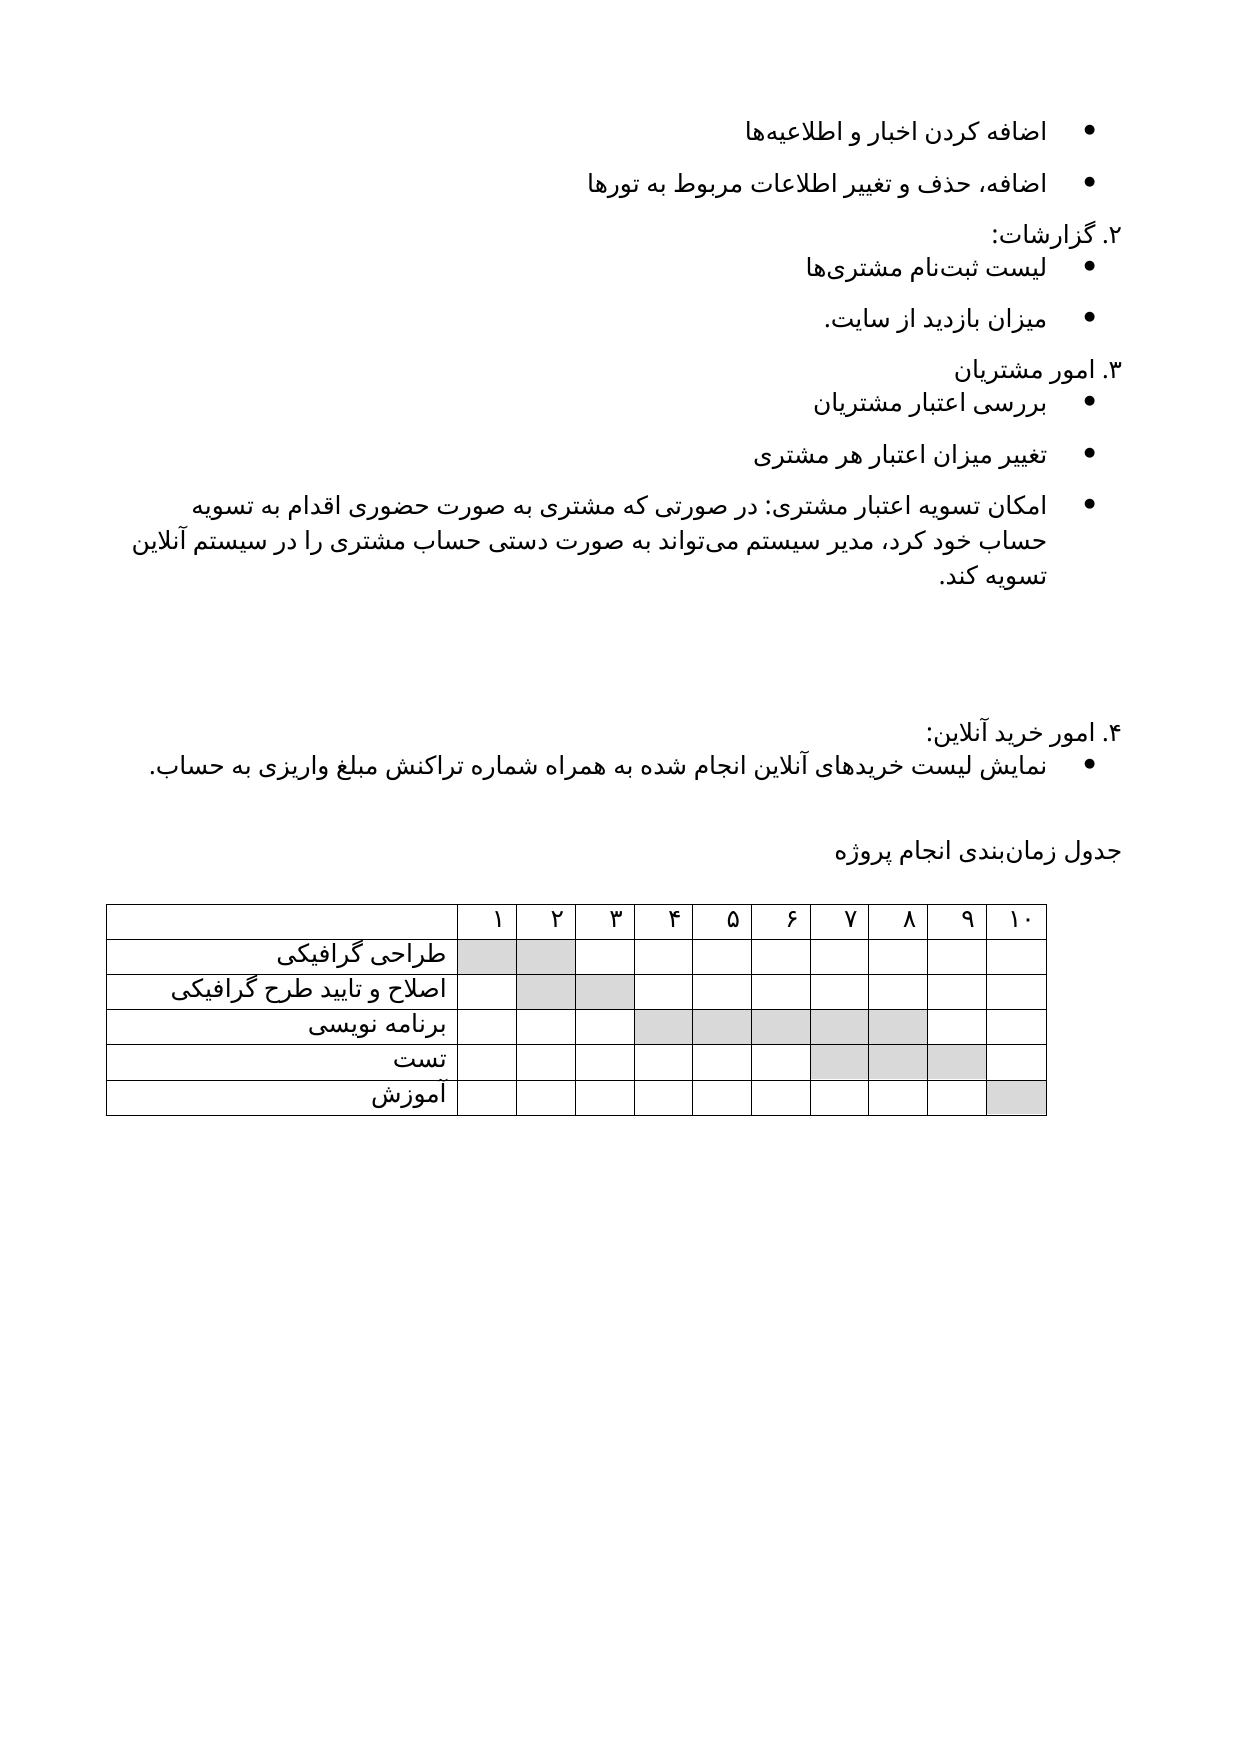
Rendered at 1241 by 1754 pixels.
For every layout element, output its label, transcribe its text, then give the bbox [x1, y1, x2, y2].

table_cell برنامه نویسی [107, 1010, 457, 1044]
table_cell [987, 975, 1046, 1009]
table_cell [458, 1081, 516, 1114]
table_cell [811, 1010, 868, 1044]
table_cell [458, 975, 516, 1009]
table_cell [987, 1010, 1046, 1044]
text ۲. گزارشات: [118, 221, 1122, 254]
table_cell [928, 1081, 986, 1114]
table_cell [693, 1045, 751, 1079]
table_cell اصلاح و تایید طرح گرافیکی [107, 975, 457, 1009]
table_cell [752, 1045, 810, 1079]
table_cell [928, 1045, 986, 1079]
table_cell [576, 1045, 634, 1079]
table_header ۷ [811, 905, 868, 939]
list اضافه کردن اخبار و اطلاعیه‌ها [118, 118, 1084, 151]
table_cell [576, 1081, 634, 1114]
table_cell [693, 940, 751, 974]
table_cell [576, 940, 634, 974]
table_cell [458, 1045, 516, 1079]
list امکان تسویه اعتبار مشتری: در صورتی که مشتری به صورت حضوری اقدام به تسویه حساب خود کرد،‌ مدیر سیستم می‌تواند به صورت دستی حساب مشتری را در سیستم آنلاین تسویه کند. [118, 492, 1084, 594]
table_cell [517, 1045, 575, 1079]
table_cell [869, 1010, 927, 1044]
table_cell [635, 1045, 692, 1079]
table_header ۱۰ [987, 905, 1046, 939]
table_cell [928, 1010, 986, 1044]
table_cell [635, 1010, 692, 1044]
text جدول زمان‌بندی انجام پروژه [118, 837, 1122, 870]
table_cell [869, 975, 927, 1009]
list میزان بازدید از سایت. [118, 305, 1084, 338]
table_cell [635, 1081, 692, 1114]
list لیست ثبت‌نام مشتری‌ها [118, 254, 1084, 286]
table_header ۸ [869, 905, 927, 939]
table_cell [987, 940, 1046, 974]
table_cell [928, 940, 986, 974]
table_cell [811, 1045, 868, 1079]
table_cell [987, 1081, 1046, 1114]
table_cell [811, 940, 868, 974]
table_cell [869, 940, 927, 974]
table_cell [869, 1045, 927, 1079]
table_cell تست [107, 1045, 457, 1079]
table_cell [635, 940, 692, 974]
table_cell [517, 940, 575, 974]
table_header ۹ [928, 905, 986, 939]
table_cell [458, 1010, 516, 1044]
table_cell [458, 940, 516, 974]
text ۳. امور مشتریان [118, 357, 1122, 389]
table_header ۳ [576, 905, 634, 939]
table_cell [928, 975, 986, 1009]
table_cell [517, 975, 575, 1009]
table_cell [517, 1081, 575, 1114]
table_cell [752, 1010, 810, 1044]
table_cell [635, 975, 692, 1009]
table_cell [752, 975, 810, 1009]
table_cell [869, 1081, 927, 1114]
table_header ۴ [635, 905, 692, 939]
list اضافه،‌ حذف و تغییر اطلاعات مربوط به تورها [118, 169, 1084, 202]
table_header [107, 905, 457, 939]
text ۴. امور خرید آنلاین: [118, 719, 1122, 752]
table_cell [752, 940, 810, 974]
table_header ۶ [752, 905, 810, 939]
table_cell [576, 1010, 634, 1044]
table_cell طراحی گرافیکی [107, 940, 457, 974]
table_cell آموزش [107, 1081, 457, 1114]
table_cell [752, 1081, 810, 1114]
table_cell [517, 1010, 575, 1044]
table_cell [693, 1081, 751, 1114]
table_cell [811, 1081, 868, 1114]
table_cell [693, 975, 751, 1009]
table_cell [811, 975, 868, 1009]
table_header ۲ [517, 905, 575, 939]
list نمایش لیست خرید‌های آنلاین انجام شده به همراه شماره تراکنش مبلغ واریزی به حساب. [118, 752, 1084, 784]
list بررسی اعتبار مشتریان [118, 389, 1084, 422]
list تغییر میزان اعتبار هر مشتری [118, 441, 1084, 473]
table_cell [987, 1045, 1046, 1079]
table_header ۱ [458, 905, 516, 939]
table_header ۵ [693, 905, 751, 939]
table_cell [693, 1010, 751, 1044]
table_cell [576, 975, 634, 1009]
